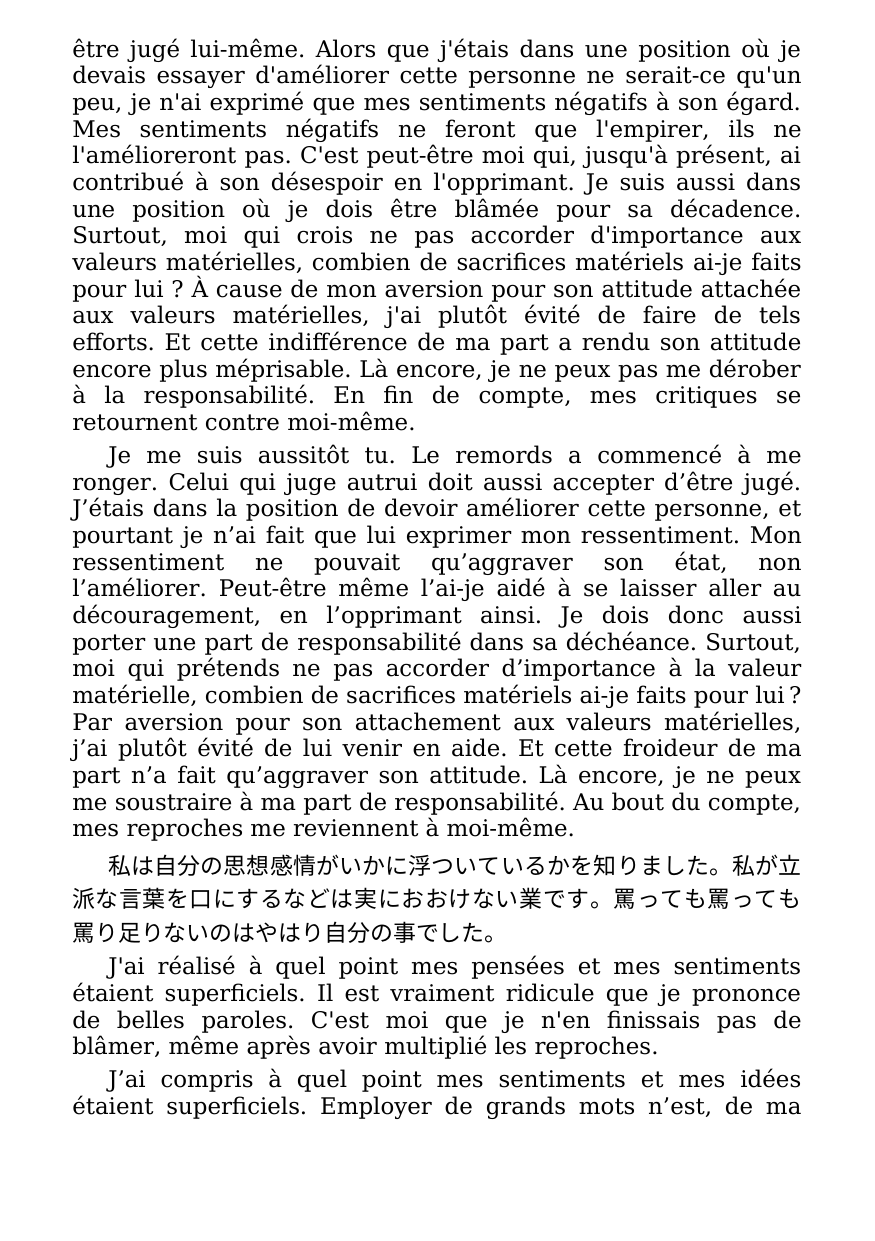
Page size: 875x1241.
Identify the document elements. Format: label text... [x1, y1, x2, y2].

text être jugé lui-même. Alors que j'étais dans une position où je devais essayer d'améliorer cette personne ne serait-ce qu'un peu, je n'ai exprimé que mes sentiments négatifs à son égard. Mes sentiments négatifs ne feront que l'empirer, ils ne l'amélioreront pas. C'est peut-être moi qui, jusqu'à présent, ai contribué à son désespoir en l'opprimant. Je suis aussi dans une position où je dois être blâmée pour sa décadence. Surtout, moi qui crois ne pas accorder d'importance aux valeurs matérielles, combien de sacrifices matériels ai-je faits pour lui ? À cause de mon aversion pour son attitude attachée aux valeurs matérielles, j'ai plutôt évité de faire de tels efforts. Et cette indifférence de ma part a rendu son attitude encore plus méprisable. Là encore, je ne peux pas me dérober à la responsabilité. En fin de compte, mes critiques se retournent contre moi-même. [72, 36, 802, 436]
text Je me suis aussitôt tu. Le remords a commencé à me ronger. Celui qui juge autrui doit aussi accepter d’être jugé. J’étais dans la position de devoir améliorer cette personne, et pourtant je n’ai fait que lui exprimer mon ressentiment. Mon ressentiment ne pouvait qu’aggraver son état, non l’améliorer. Peut-être même l’ai-je aidé à se laisser aller au découragement, en l’opprimant ainsi. Je dois donc aussi porter une part de responsabilité dans sa déchéance. Surtout, moi qui prétends ne pas accorder d’importance à la valeur matérielle, combien de sacrifices matériels ai-je faits pour lui ? Par aversion pour son attachement aux valeurs matérielles, j’ai plutôt évité de lui venir en aide. Et cette froideur de ma part n’a fait qu’aggraver son attitude. Là encore, je ne peux me soustraire à ma part de responsabilité. Au bout du compte, mes reproches me reviennent à moi-même. [72, 442, 802, 842]
text 私は自分の思想感情がいかに浮ついているかを知りました。私が立派な言葉を口にするなどは実におおけない業です。罵っても罵っても罵り足りないのはやはり自分の事でした。 [72, 848, 802, 948]
text J'ai réalisé à quel point mes pensées et mes sentiments étaient superficiels. Il est vraiment ridicule que je prononce de belles paroles. C'est moi que je n'en finissais pas de blâmer, même après avoir multiplié les reproches. [72, 953, 802, 1060]
text J’ai compris à quel point mes sentiments et mes idées étaient superficiels. Employer de grands mots n’est, de ma [72, 1066, 802, 1119]
